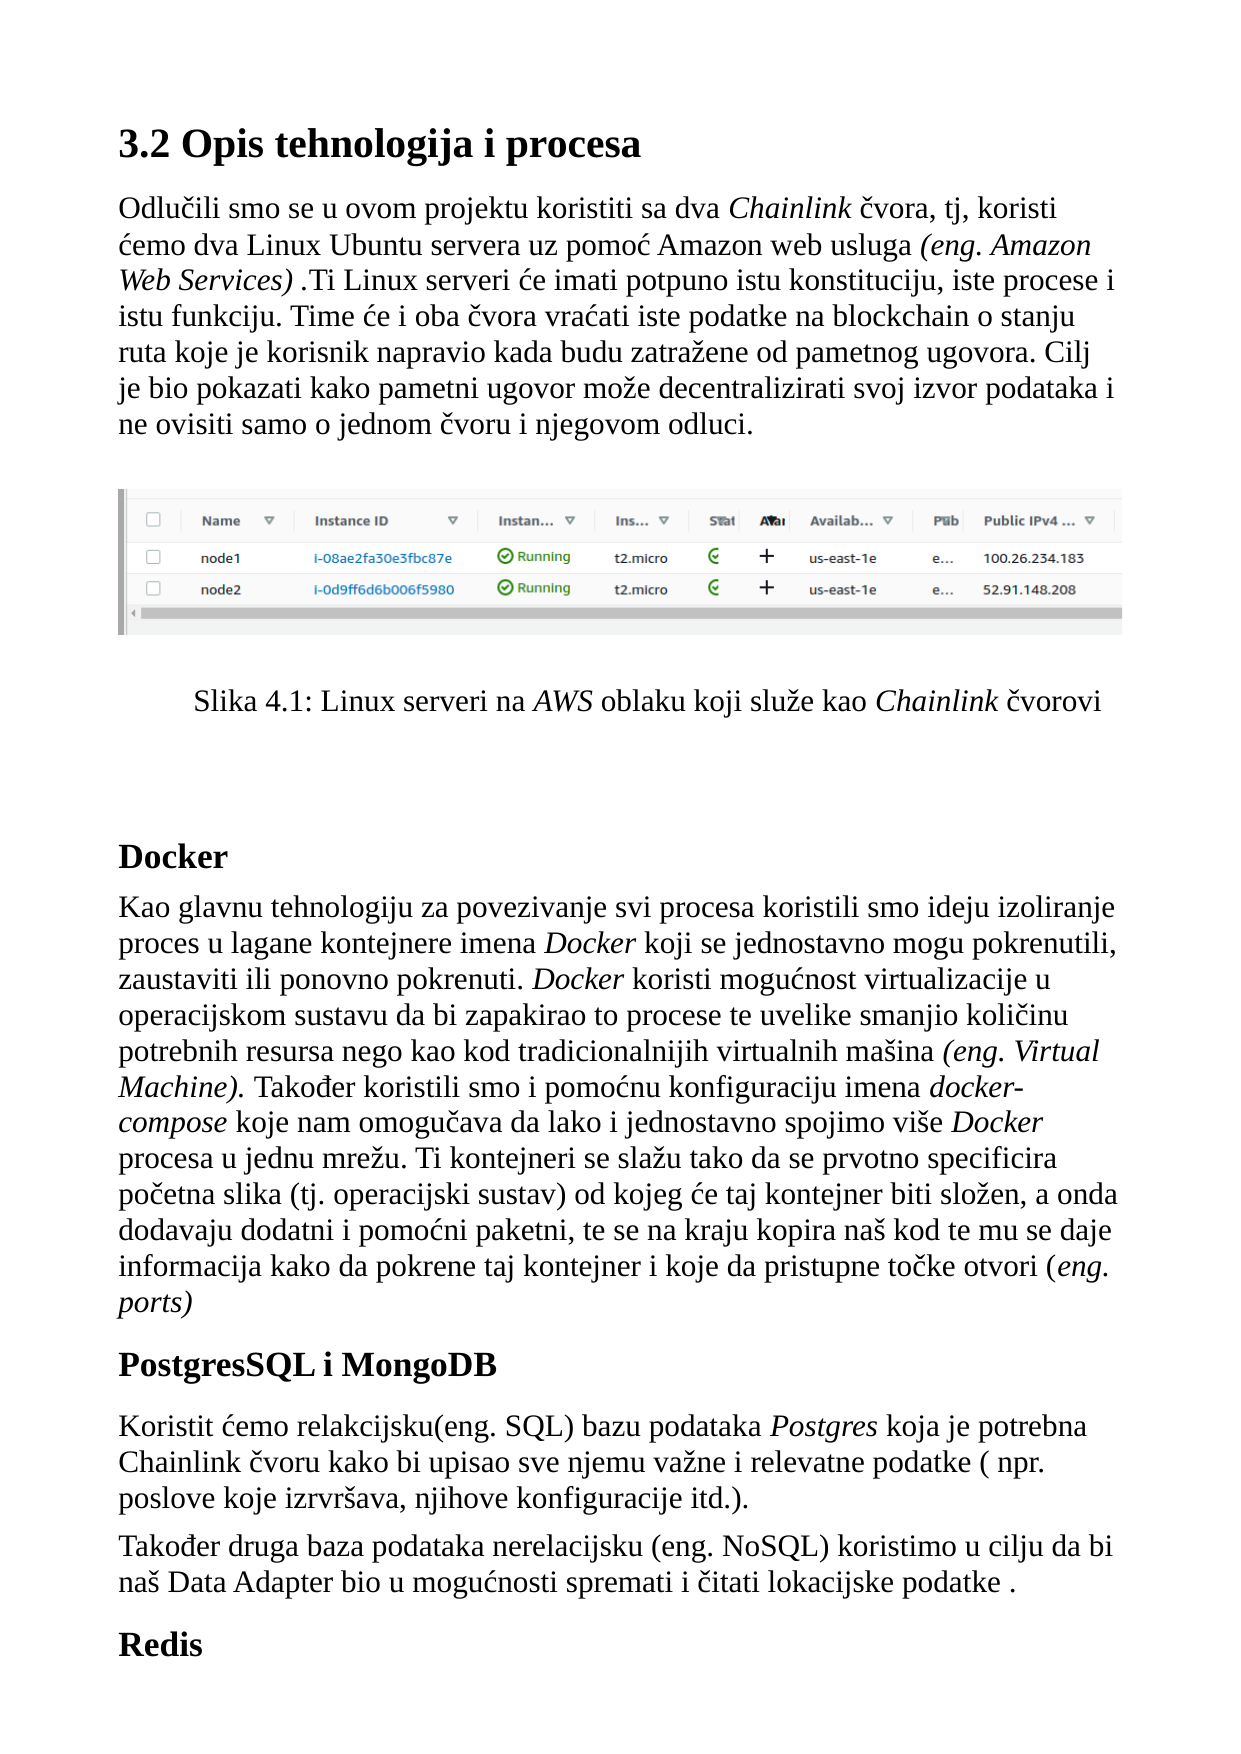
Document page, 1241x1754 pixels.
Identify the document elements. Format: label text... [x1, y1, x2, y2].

text Docker [118, 835, 1122, 876]
text Kao glavnu tehnologiju za povezivanje svi procesa koristili smo ideju izoliranje proces u lagane kontejnere imena Docker koji se jednostavno mogu pokrenutili, zaustaviti ili ponovno pokrenuti. Docker koristi mogućnost virtualizacije u operacijskom sustavu da bi zapakirao to procese te uvelike smanjio količinu potrebnih resursa nego kao kod tradicionalnijih virtualnih mašina (eng. Virtual Machine). Također koristili smo i pomoćnu konfiguraciju imena docker-compose koje nam omogučava da lako i jednostavno spojimo više Docker procesa u jednu mrežu. Ti kontejneri se slažu tako da se prvotno specificira početna slika (tj. operacijski sustav) od kojeg će taj kontejner biti složen, a onda dodavaju dodatni i pomoćni paketni, te se na kraju kopira naš kod te mu se daje informacija kako da pokrene taj kontejner i koje da pristupne točke otvori (eng. ports) [118, 888, 1122, 1319]
text Također druga baza podataka nerelacijsku (eng. NoSQL) koristimo u cilju da bi naš Data Adapter bio u mogućnosti spremati i čitati lokacijske podatke . [118, 1527, 1122, 1599]
text Odlučili smo se u ovom projektu koristiti sa dva Chainlink čvora, tj, koristi ćemo dva Linux Ubuntu servera uz pomoć Amazon web usluga (eng. Amazon Web Services) .Ti Linux serveri će imati potpuno istu konstituciju, iste procese i istu funkciju. Time će i oba čvora vraćati iste podatke na blockchain o stanju ruta koje je korisnik napravio kada budu zatražene od pametnog ugovora. Cilj je bio pokazati kako pametni ugovor može decentralizirati svoj izvor podataka i ne ovisiti samo o jednom čvoru i njegovom odluci. [118, 190, 1122, 441]
text Slika 4.1: Linux serveri na AWS oblaku koji služe kao Chainlink čvorovi [118, 682, 1122, 718]
text Redis [118, 1623, 1122, 1664]
text PostgresSQL i MongoDB [118, 1343, 1122, 1384]
text Koristit ćemo relakcijsku(eng. SQL) bazu podataka Postgres koja je potrebna Chainlink čvoru kako bi upisao sve njemu važne i relevatne podatke ( npr. poslove koje izrvršava, njihove konfiguracije itd.). [118, 1408, 1122, 1516]
text 3.2 Opis tehnologija i procesa [118, 118, 1122, 166]
picture [118, 489, 1123, 635]
